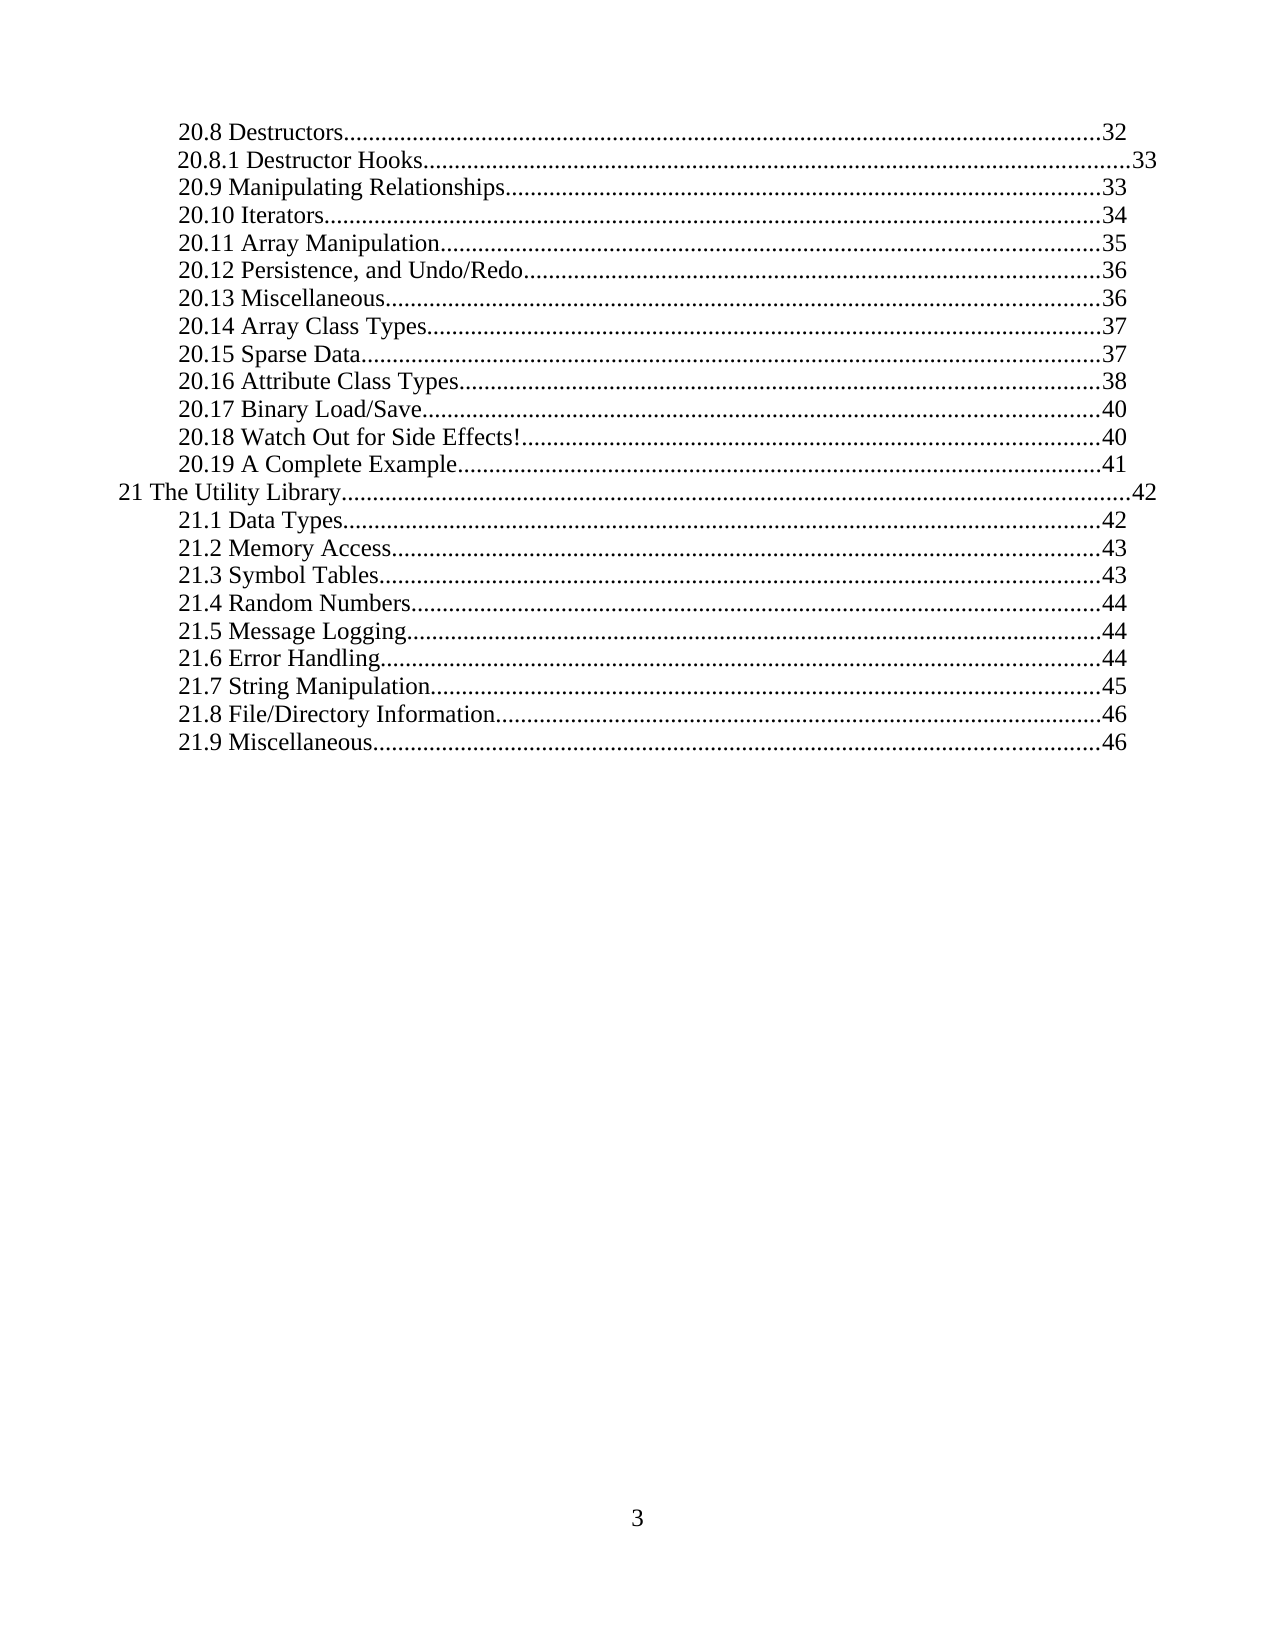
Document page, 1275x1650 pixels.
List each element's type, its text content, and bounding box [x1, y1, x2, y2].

text 20.18 Watch Out for Side Effects! 40 [148, 423, 1157, 451]
text 20.16 Attribute Class Types 38 [148, 367, 1157, 395]
text 21.1 Data Types 42 [148, 506, 1157, 534]
text 21.5 Message Logging 44 [148, 617, 1157, 644]
text 21.8 File/Directory Information 46 [148, 700, 1157, 728]
text 21 The Utility Library 42 [118, 478, 1157, 506]
text 21.3 Symbol Tables 43 [148, 561, 1157, 589]
text 20.11 Array Manipulation 35 [148, 229, 1157, 257]
text 20.13 Miscellaneous 36 [148, 284, 1157, 312]
text 20.19 A Complete Example 41 [148, 451, 1157, 478]
text 21.2 Memory Access 43 [148, 534, 1157, 561]
text 20.10 Iterators 34 [148, 201, 1157, 229]
text 20.9 Manipulating Relationships 33 [148, 173, 1157, 201]
text 21.6 Error Handling 44 [148, 644, 1157, 672]
text 20.17 Binary Load/Save 40 [148, 395, 1157, 423]
text 20.14 Array Class Types 37 [148, 312, 1157, 340]
text 21.7 String Manipulation 45 [148, 672, 1157, 700]
text 20.8.1 Destructor Hooks 33 [177, 146, 1157, 173]
text 21.4 Random Numbers 44 [148, 589, 1157, 617]
text 20.12 Persistence, and Undo/Redo 36 [148, 257, 1157, 284]
text 20.8 Destructors 32 [148, 118, 1157, 146]
text 21.9 Miscellaneous 46 [148, 728, 1157, 755]
text 20.15 Sparse Data 37 [148, 340, 1157, 367]
